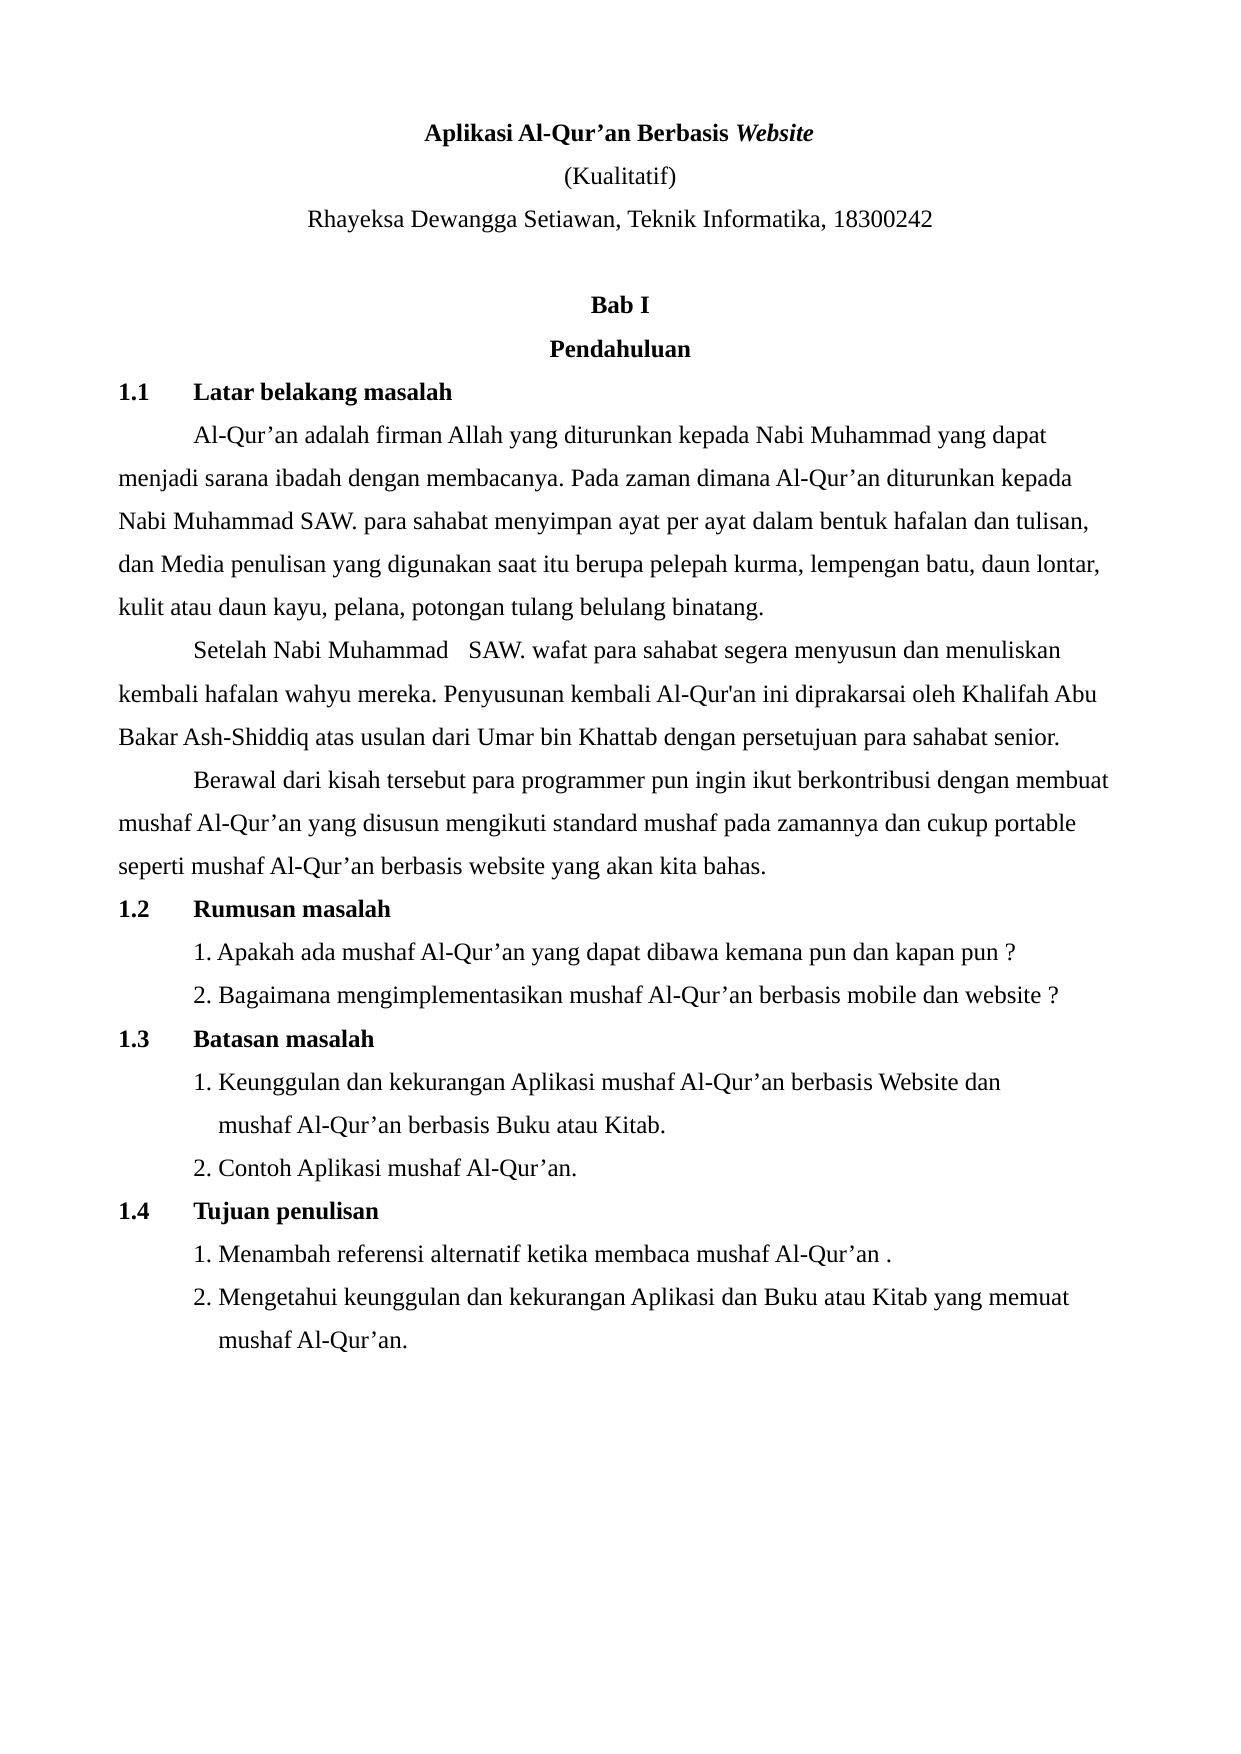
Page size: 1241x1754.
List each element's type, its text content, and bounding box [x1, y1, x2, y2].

text 1.1 Latar belakang masalah [118, 377, 1122, 406]
text 1.4 Tujuan penulisan [118, 1196, 1122, 1225]
text Pendahuluan [118, 334, 1122, 362]
text Al-Qur’an adalah firman Allah yang diturunkan kepada Nabi Muhammad yang dapat menjadi sarana ibadah dengan membacanya. Pada zaman dimana Al-Qur’an diturunkan kepada Nabi Muhammad SAW. para sahabat menyimpan ayat per ayat dalam bentuk hafalan dan tulisan, dan Media penulisan yang digunakan saat itu berupa pelepah kurma, lempengan batu, daun lontar, kulit atau daun kayu, pelana, potongan tulang belulang binatang. [118, 420, 1122, 621]
text 1.2 Rumusan masalah [118, 894, 1122, 923]
text Aplikasi Al-Qur’an Berbasis Website [118, 118, 1122, 147]
text 1. Keunggulan dan kekurangan Aplikasi mushaf Al-Qur’an berbasis Website dan [118, 1067, 1122, 1096]
text Setelah Nabi Muhammad SAW. wafat para sahabat segera menyusun dan menuliskan kembali hafalan wahyu mereka. Penyusunan kembali Al-Qur'an ini diprakarsai oleh Khalifah Abu Bakar Ash-Shiddiq atas usulan dari Umar bin Khattab dengan persetujuan para sahabat senior. [118, 636, 1122, 751]
text Rhayeksa Dewangga Setiawan, Teknik Informatika, 18300242 [118, 204, 1122, 233]
text Berawal dari kisah tersebut para programmer pun ingin ikut berkontribusi dengan membuat mushaf Al-Qur’an yang disusun mengikuti standard mushaf pada zamannya dan cukup portable seperti mushaf Al-Qur’an berbasis website yang akan kita bahas. [118, 765, 1122, 880]
text 2. Bagaimana mengimplementasikan mushaf Al-Qur’an berbasis mobile dan website ? [118, 981, 1122, 1009]
text 2. Mengetahui keunggulan dan kekurangan Aplikasi dan Buku atau Kitab yang memuat [118, 1282, 1122, 1311]
text mushaf Al-Qur’an. [118, 1326, 1122, 1354]
text 2. Contoh Aplikasi mushaf Al-Qur’an. [118, 1153, 1122, 1182]
text 1. Menambah referensi alternatif ketika membaca mushaf Al-Qur’an . [118, 1239, 1122, 1268]
text 1. Apakah ada mushaf Al-Qur’an yang dapat dibawa kemana pun dan kapan pun ? [118, 937, 1122, 966]
text (Kualitatif) [118, 161, 1122, 190]
text Bab I [118, 291, 1122, 319]
text mushaf Al-Qur’an berbasis Buku atau Kitab. [118, 1110, 1122, 1139]
text 1.3 Batasan masalah [118, 1024, 1122, 1052]
